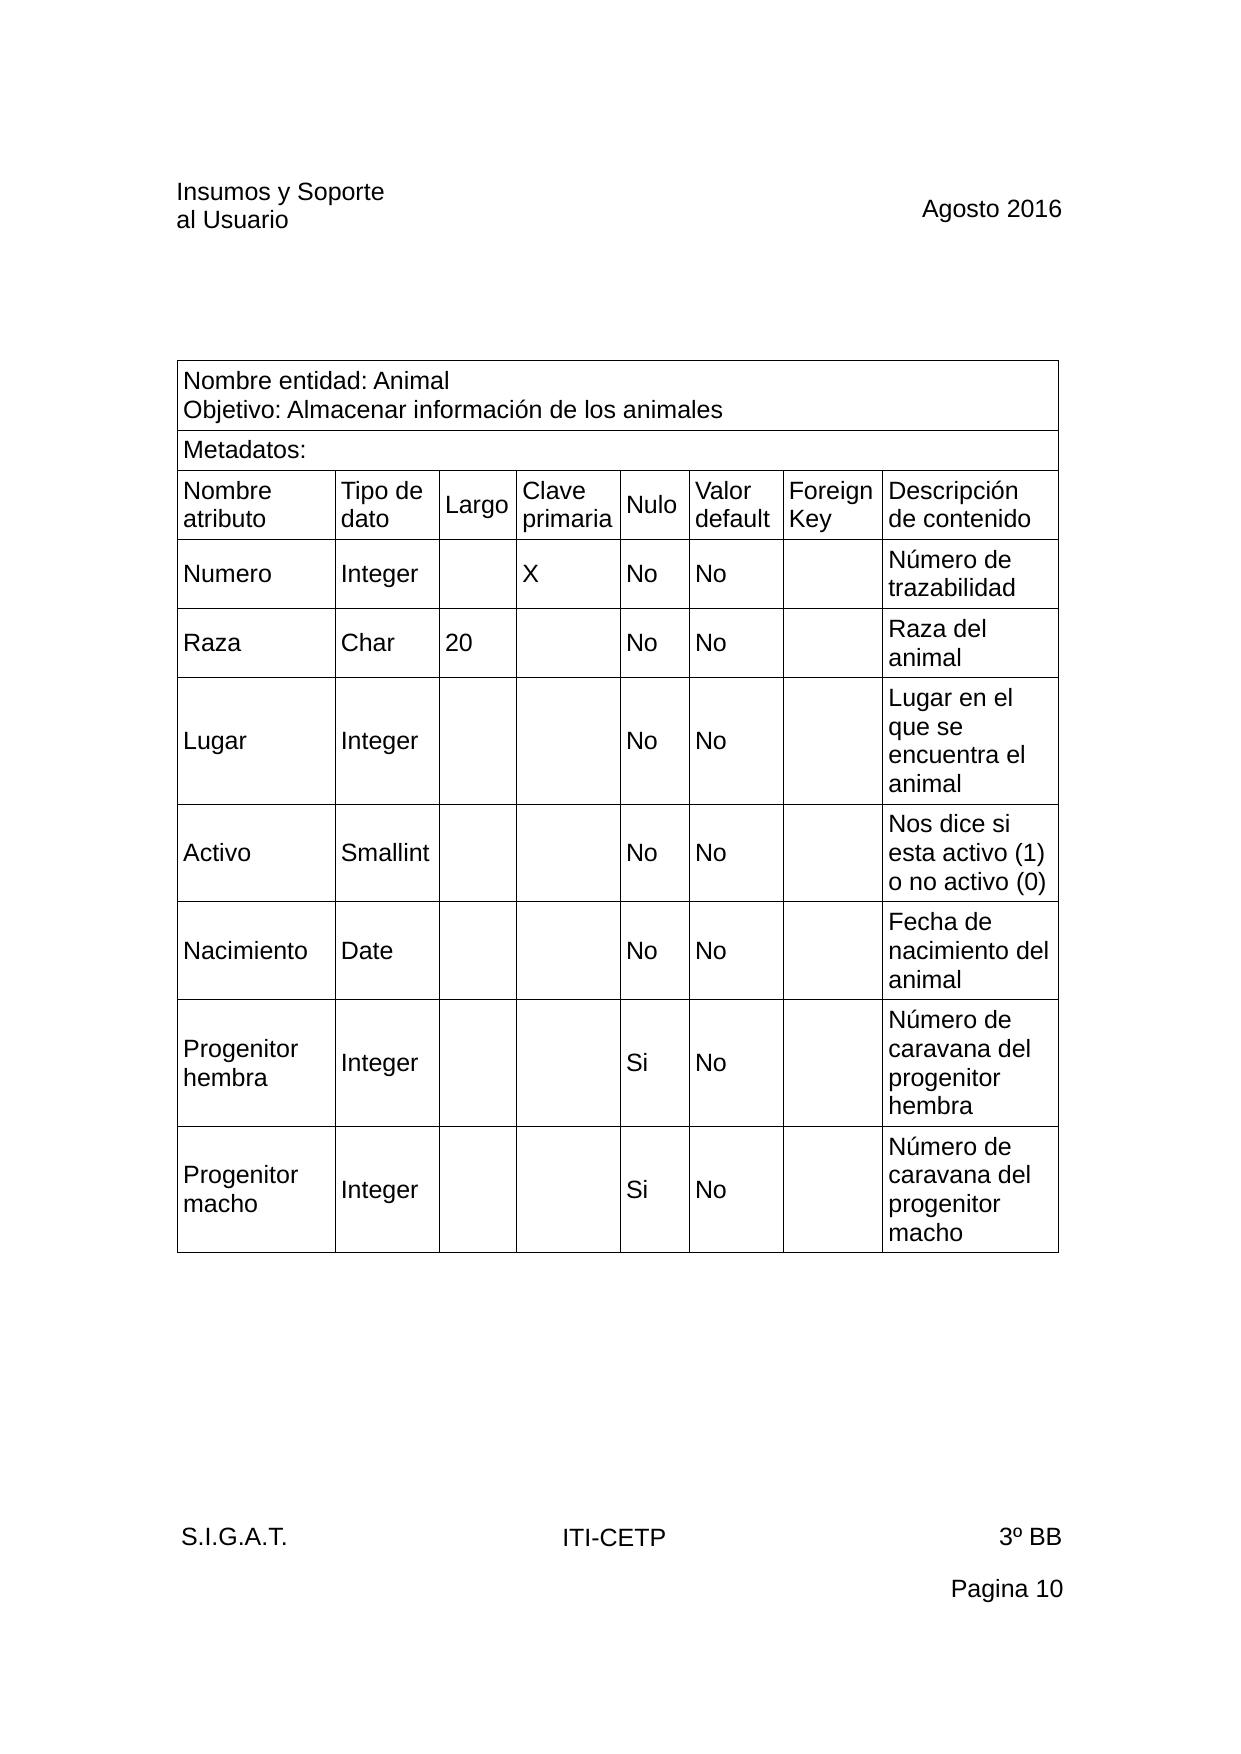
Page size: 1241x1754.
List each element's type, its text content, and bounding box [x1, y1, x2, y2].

table_cell Smallint [336, 805, 439, 901]
table_cell [517, 678, 620, 803]
table_cell [784, 1127, 882, 1252]
table_cell [440, 902, 516, 999]
table_cell Metadatos: [178, 431, 1058, 470]
table_cell [517, 902, 620, 999]
table_cell No [621, 540, 689, 608]
table_cell No [621, 805, 689, 901]
table_cell Lugar [178, 678, 335, 803]
table_cell No [690, 1127, 783, 1252]
table_cell No [621, 902, 689, 999]
table_cell [784, 540, 882, 608]
table_cell [440, 540, 516, 608]
table_cell [784, 902, 882, 999]
table_cell [517, 1000, 620, 1126]
table_cell Descripción de contenido [883, 471, 1058, 539]
table_cell Clave primaria [517, 471, 620, 539]
table_cell Integer [336, 540, 439, 608]
table_cell [784, 678, 882, 803]
table_cell [784, 609, 882, 677]
table_cell Nacimiento [178, 902, 335, 999]
table_cell [784, 1000, 882, 1126]
table_cell No [690, 902, 783, 999]
table_cell No [690, 678, 783, 803]
table_cell No [690, 1000, 783, 1126]
table_cell Número de caravana del progenitor hembra [883, 1000, 1058, 1126]
table_header Nombre entidad: Animal Objetivo: Almacenar información de los animales [178, 361, 1058, 429]
table_cell X [517, 540, 620, 608]
table_cell Largo [440, 471, 516, 539]
table_cell Nos dice si esta activo (1) o no activo (0) [883, 805, 1058, 901]
table_cell Lugar en el que se encuentra el animal [883, 678, 1058, 803]
table_cell Integer [336, 678, 439, 803]
table_cell No [690, 805, 783, 901]
table_cell Número de trazabilidad [883, 540, 1058, 608]
table_cell Raza del animal [883, 609, 1058, 677]
table_cell Valor default [690, 471, 783, 539]
table_cell [517, 1127, 620, 1252]
table_cell Tipo de dato [336, 471, 439, 539]
table_cell [784, 805, 882, 901]
table_cell No [690, 540, 783, 608]
table_cell Nulo [621, 471, 689, 539]
table_cell No [690, 609, 783, 677]
table_cell [440, 678, 516, 803]
table_cell Progenitor hembra [178, 1000, 335, 1126]
table_cell Activo [178, 805, 335, 901]
table_cell [440, 805, 516, 901]
table_cell [440, 1127, 516, 1252]
table_cell Progenitor macho [178, 1127, 335, 1252]
table_cell Char [336, 609, 439, 677]
table_cell No [621, 609, 689, 677]
table_cell Número de caravana del progenitor macho [883, 1127, 1058, 1252]
table_cell Integer [336, 1127, 439, 1252]
table_cell No [621, 678, 689, 803]
table_cell Nombre atributo [178, 471, 335, 539]
table_cell [440, 1000, 516, 1126]
table_cell [517, 805, 620, 901]
table_cell Fecha de nacimiento del animal [883, 902, 1058, 999]
table_cell 20 [440, 609, 516, 677]
table_cell Numero [178, 540, 335, 608]
table_cell Integer [336, 1000, 439, 1126]
table_cell Si [621, 1127, 689, 1252]
table_cell Raza [178, 609, 335, 677]
table_cell Foreign Key [784, 471, 882, 539]
table_cell Date [336, 902, 439, 999]
table_cell [517, 609, 620, 677]
table_cell Si [621, 1000, 689, 1126]
